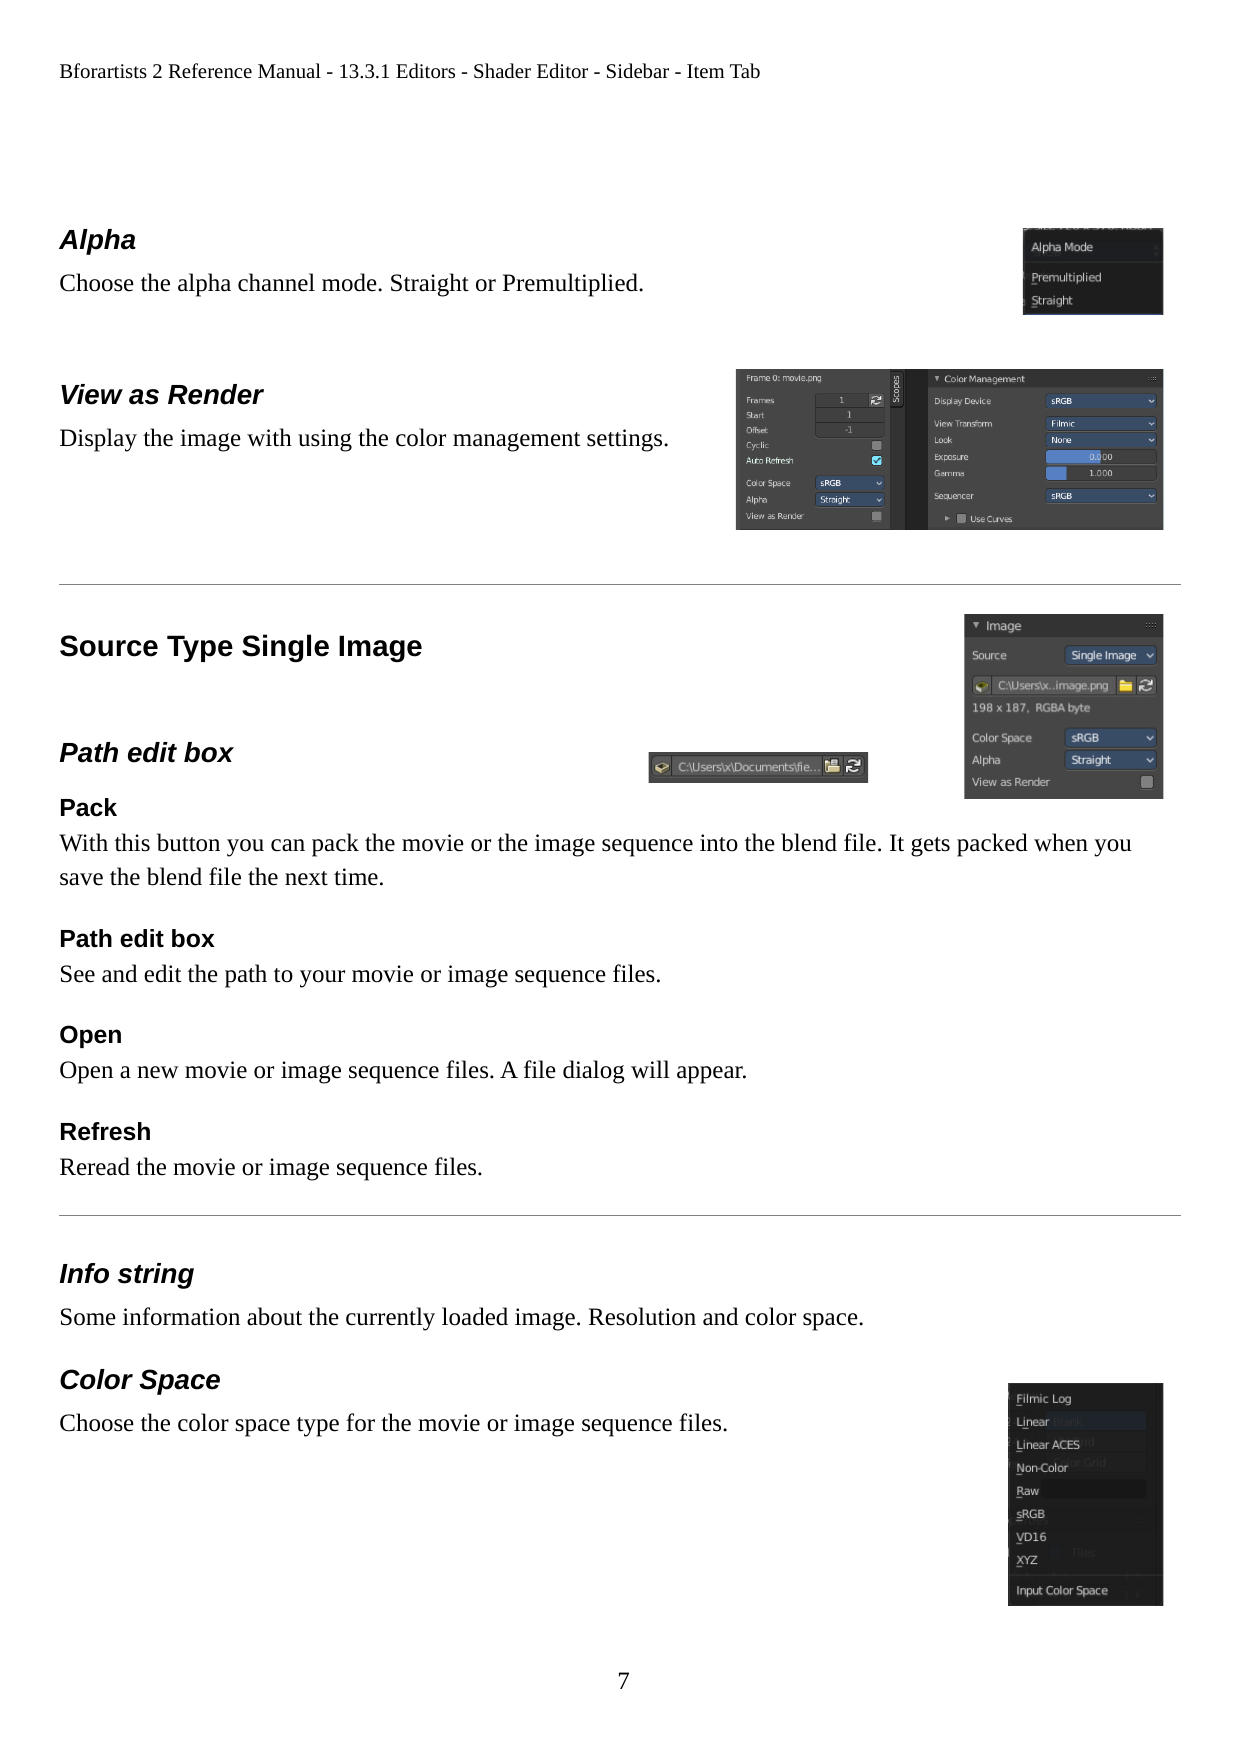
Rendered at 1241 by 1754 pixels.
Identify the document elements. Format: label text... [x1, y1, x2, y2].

text Choose the alpha channel mode. Straight or Premultiplied. [59, 268, 1022, 296]
subtitle Open [59, 1020, 1181, 1049]
picture [648, 752, 869, 783]
subtitle Color Space [59, 1363, 1181, 1395]
text Reread the movie or image sequence files. [59, 1152, 1181, 1180]
text Some information about the currently loaded image. Resolution and color space. [59, 1302, 1181, 1330]
subtitle Info string [59, 1257, 1181, 1289]
text With this button you can pack the movie or the image sequence into the blend file. It gets packed when you save the blend file the next time. [59, 828, 1181, 891]
picture [964, 614, 1164, 799]
text Open a new movie or image sequence files. A file dialog will appear. [59, 1055, 1181, 1084]
subtitle View as Render [59, 378, 735, 410]
subtitle [1164, 628, 1181, 662]
subtitle Refresh [59, 1117, 1181, 1145]
subtitle [1164, 736, 1181, 768]
picture [735, 369, 1164, 530]
subtitle Path edit box [59, 736, 964, 768]
picture [1022, 228, 1164, 315]
subtitle Pack [59, 793, 1181, 822]
text See and edit the path to your movie or image sequence files. [59, 959, 1181, 988]
subtitle Path edit box [59, 924, 1181, 953]
subtitle [1164, 378, 1181, 410]
subtitle Source Type Single Image [59, 628, 964, 662]
picture [1008, 1383, 1164, 1606]
text Display the image with using the color management settings. [59, 423, 735, 451]
subtitle Alpha [59, 223, 1181, 255]
text Choose the color space type for the movie or image sequence files. [59, 1408, 1008, 1436]
